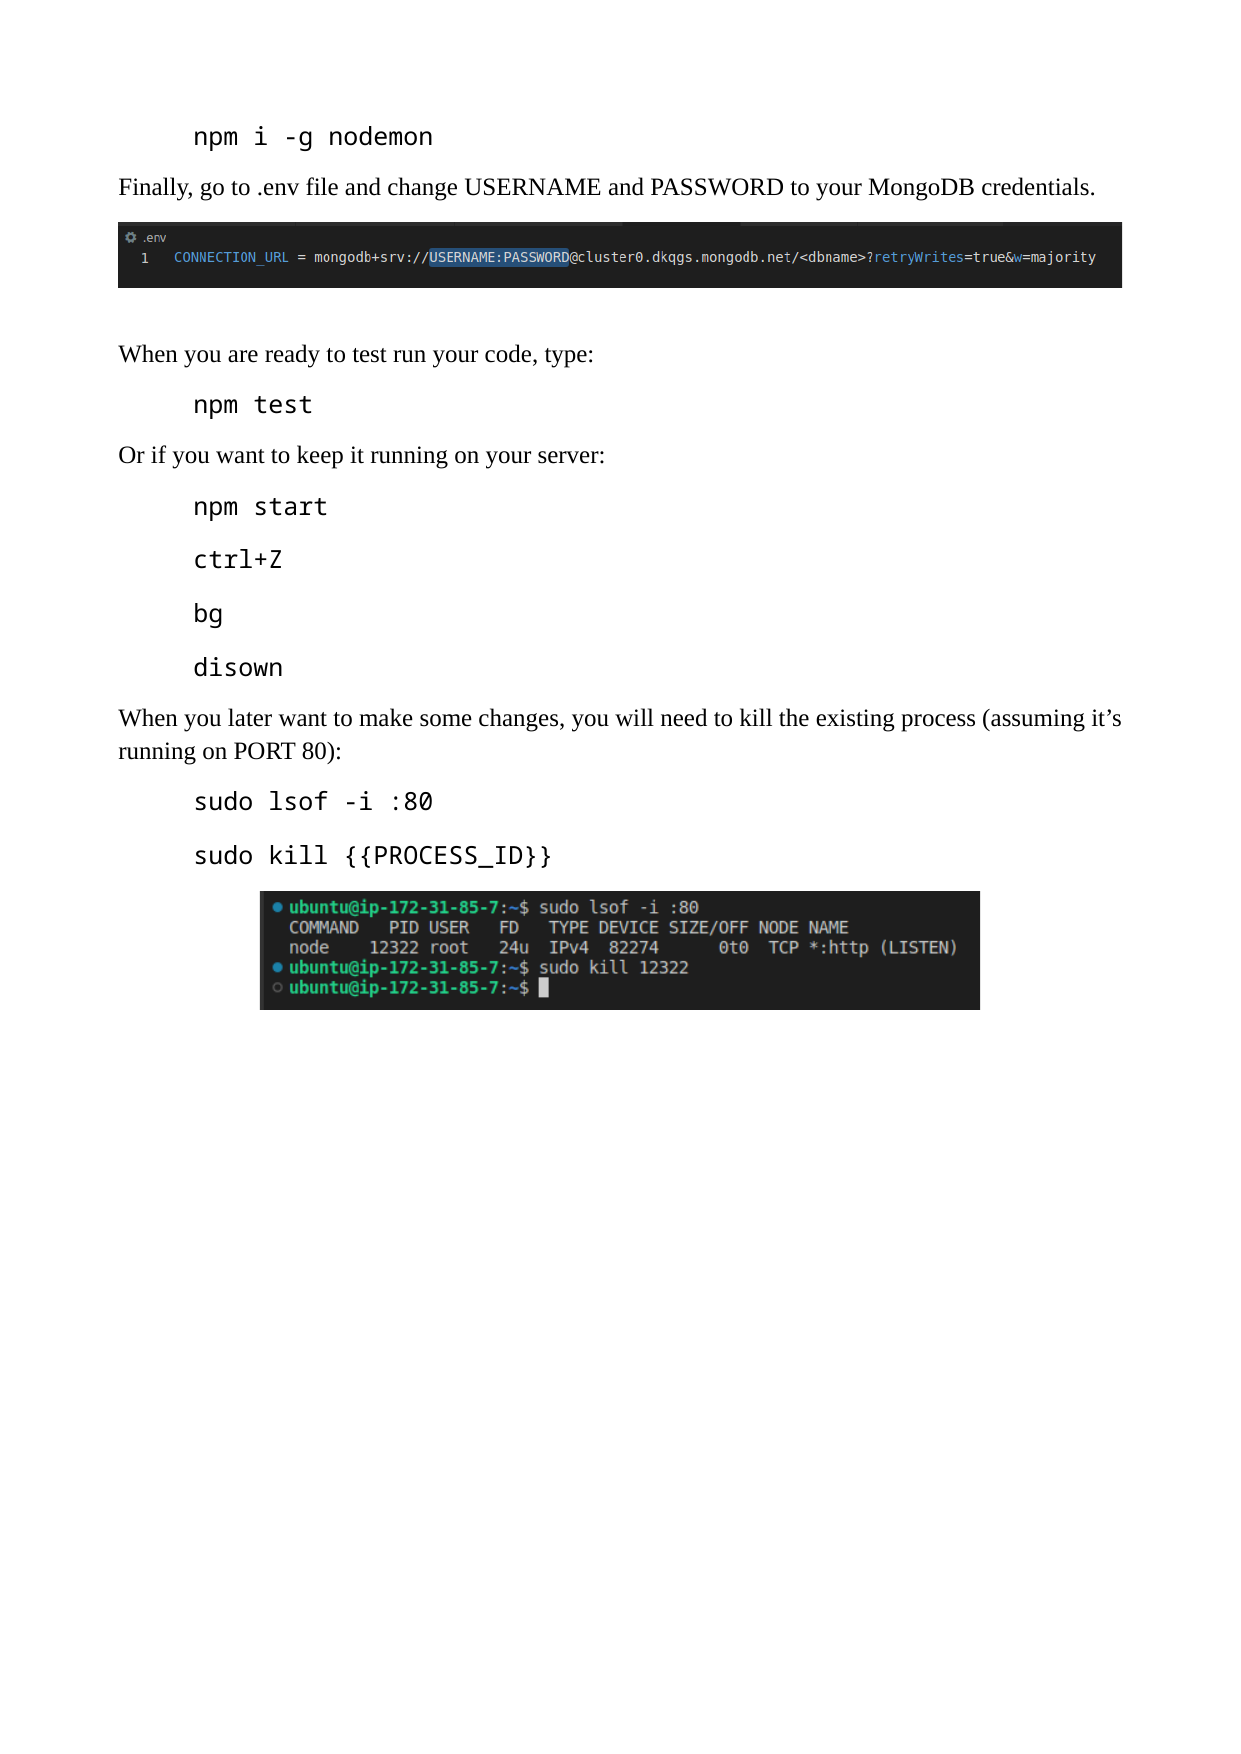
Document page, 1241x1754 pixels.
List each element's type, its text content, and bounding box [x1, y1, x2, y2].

text sudo lsof -i :80 [193, 784, 1122, 818]
text npm i -g nodemon [193, 118, 1122, 152]
text ctrl+Z [193, 542, 1122, 576]
picture [118, 222, 1123, 288]
text Or if you want to keep it running on your server: [118, 441, 1122, 469]
text npm test [193, 387, 1122, 421]
text Finally, go to .env file and change USERNAME and PASSWORD to your MongoDB credentials. [118, 172, 1122, 201]
text sudo kill {{PROCESS_ID}} [193, 837, 1122, 872]
picture [259, 891, 981, 1010]
text When you are ready to test run your code, type: [118, 339, 1122, 368]
text bg [193, 596, 1122, 630]
text When you later want to make some changes, you will need to kill the existing process (assuming it’s running on PORT 80): [118, 703, 1122, 765]
text disown [193, 649, 1122, 683]
text npm start [193, 488, 1122, 522]
